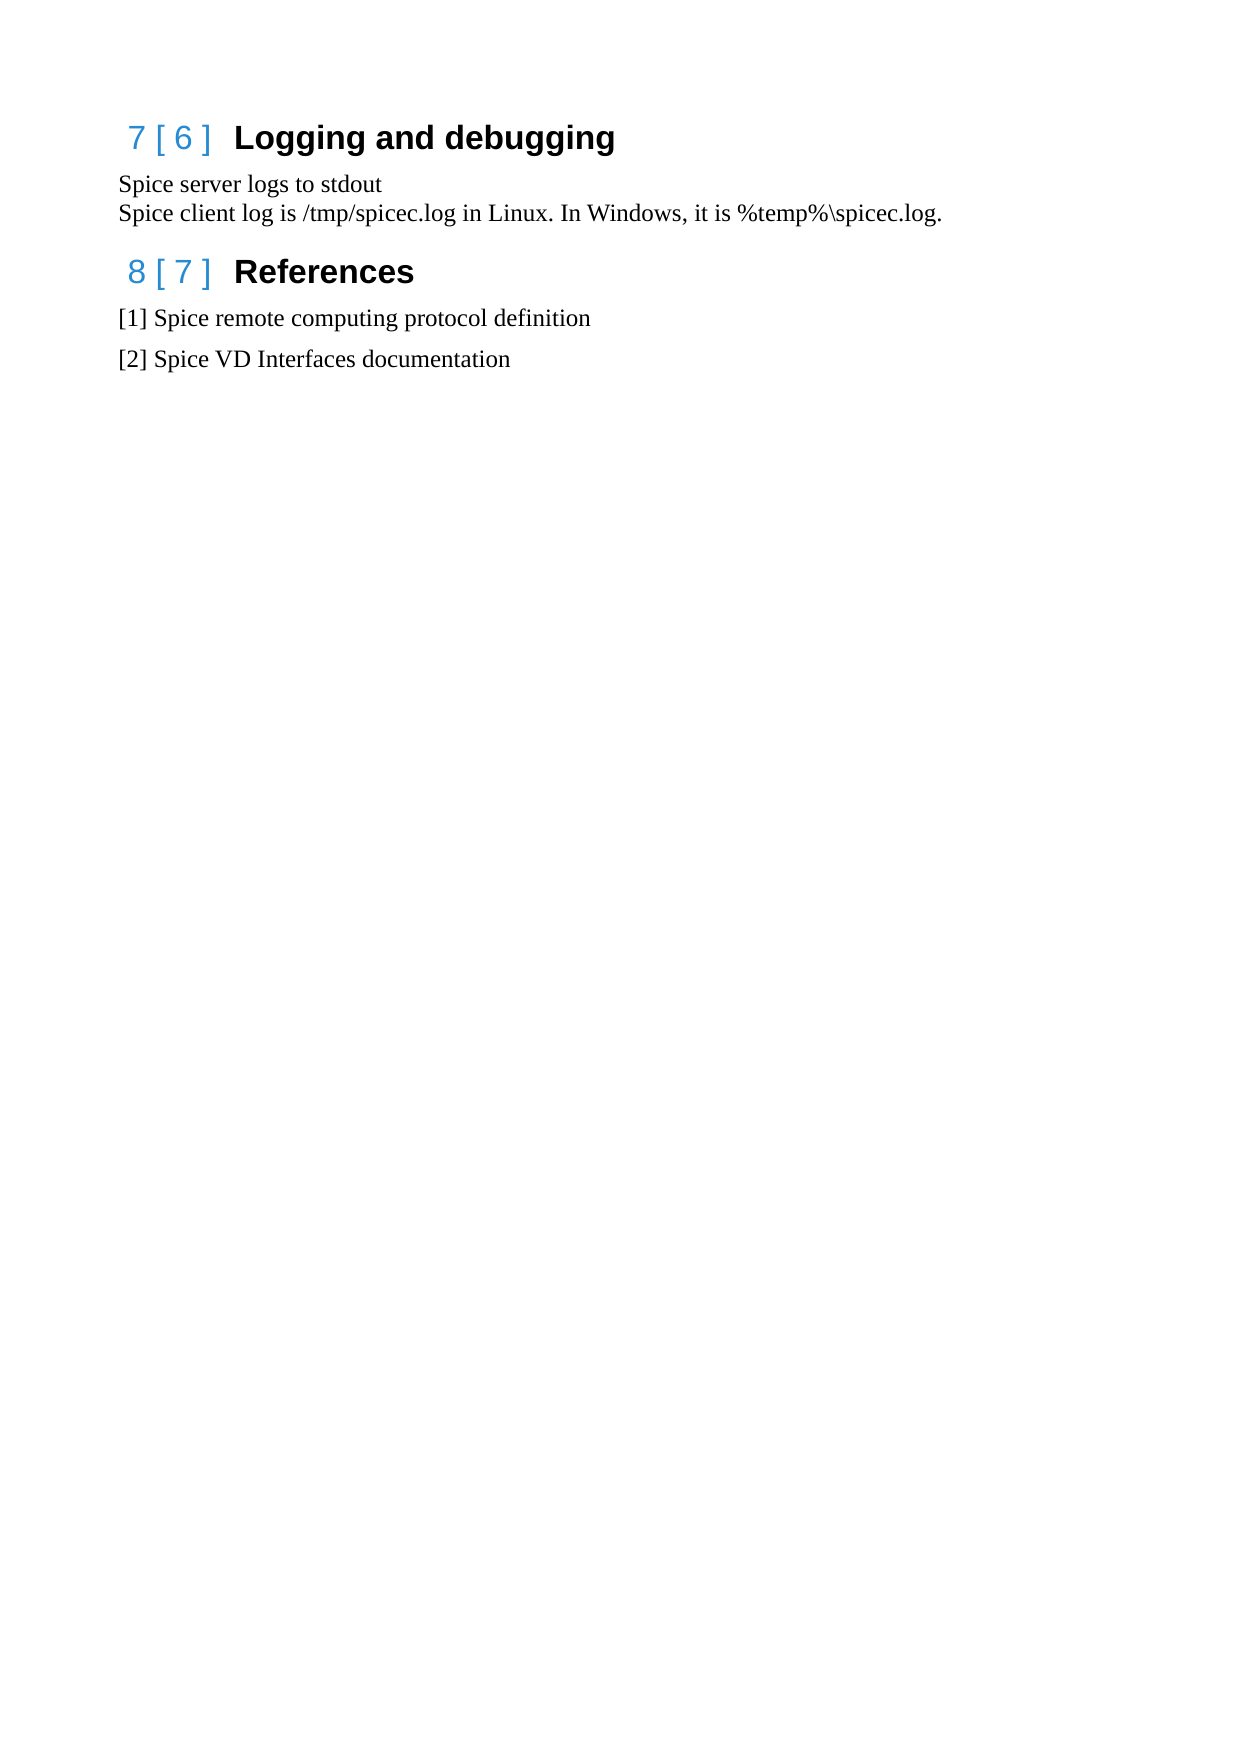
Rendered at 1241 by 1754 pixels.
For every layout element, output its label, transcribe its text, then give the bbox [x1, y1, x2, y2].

text [2] Spice VD Interfaces documentation [118, 344, 1122, 373]
text [1] Spice remote computing protocol definition [118, 303, 1122, 332]
text Spice server logs to stdout [118, 169, 1122, 198]
subtitle References [118, 252, 1122, 290]
text Spice client log is /tmp/spicec.log in Linux. In Windows, it is %temp%\spicec.log. [118, 198, 1122, 227]
subtitle Logging and debugging [118, 118, 1122, 157]
